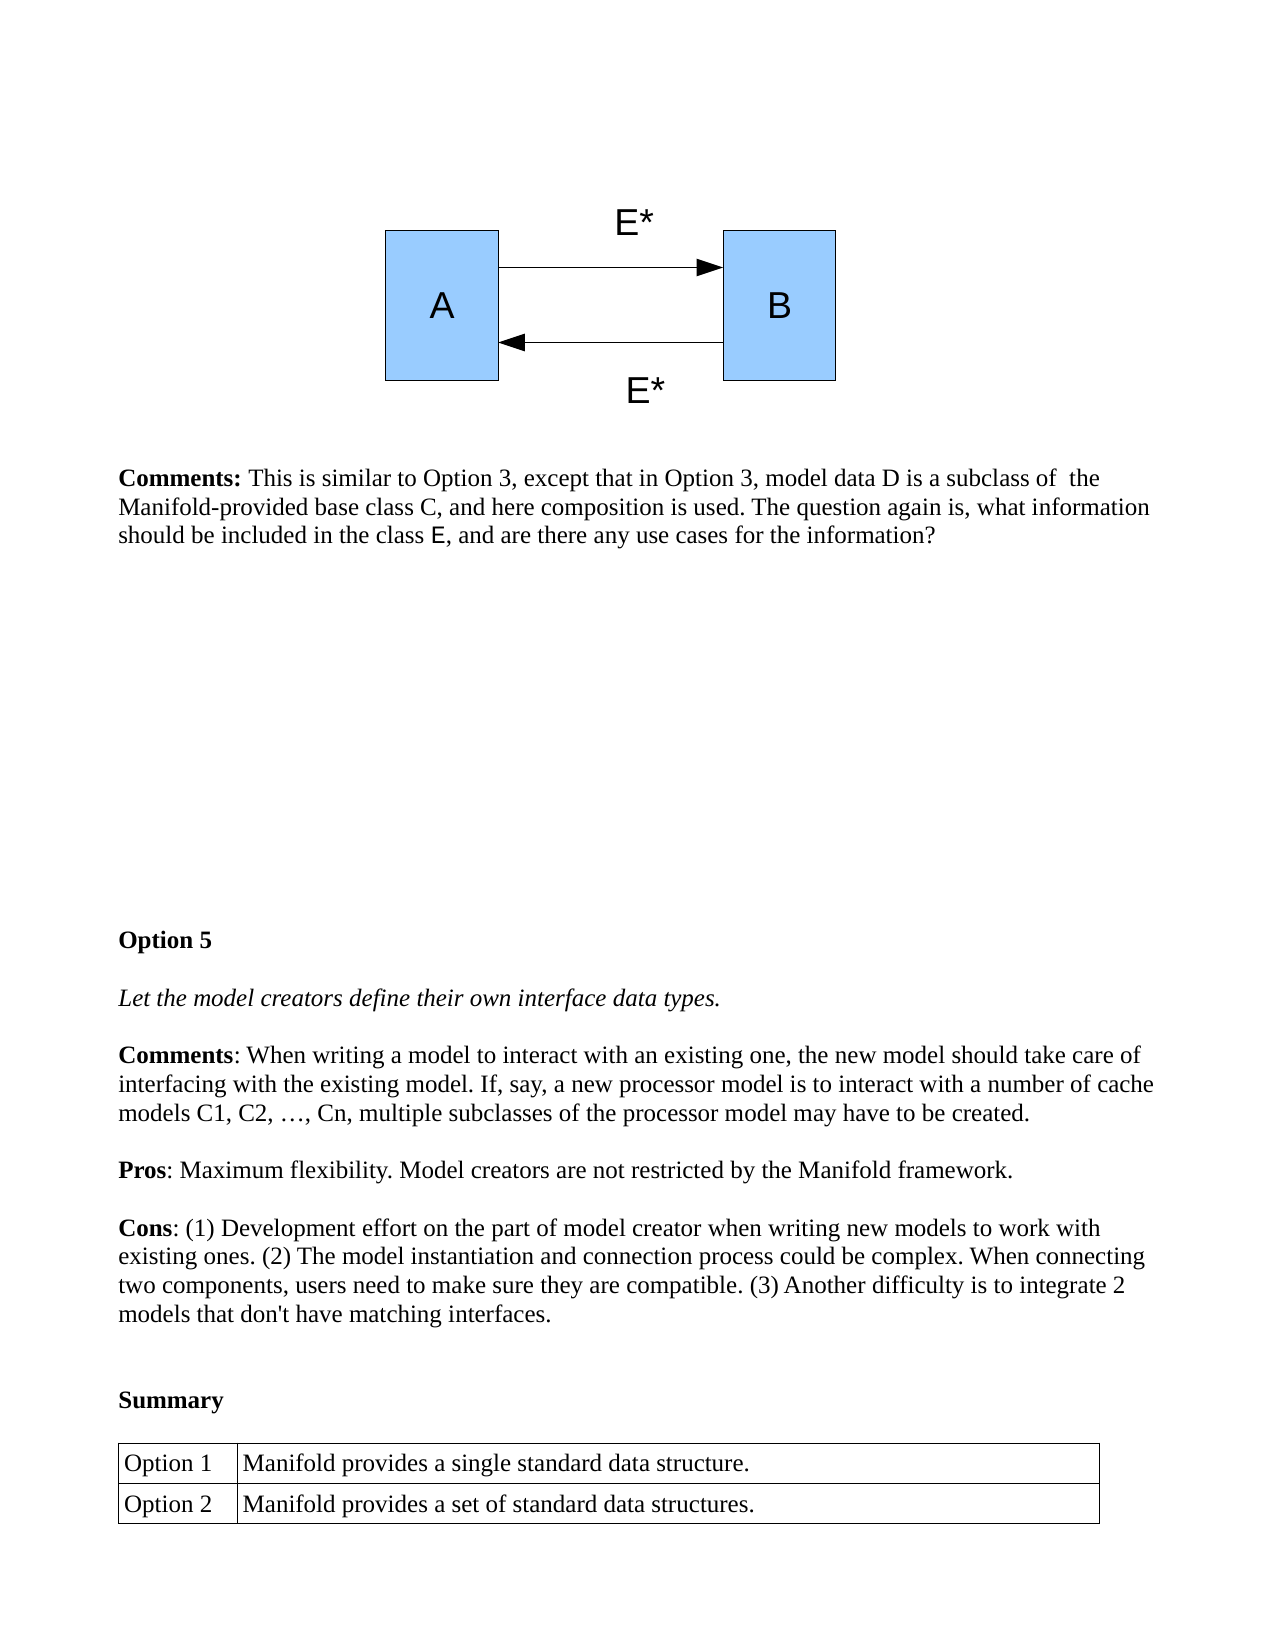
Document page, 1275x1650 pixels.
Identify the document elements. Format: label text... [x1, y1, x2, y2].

table_header Option 1 [119, 1444, 237, 1483]
text Cons: (1) Development effort on the part of model creator when writing new models to work with existing ones. (2) The model instantiation and connection process could be complex. When connecting two components, users need to make sure they are compatible. (3) Another difficulty is to integrate 2 models that don't have matching interfaces. [118, 1213, 1157, 1328]
text Option 5 [118, 925, 1157, 954]
table_cell Option 2 [119, 1484, 237, 1523]
table_cell Manifold provides a set of standard data structures. [238, 1484, 1099, 1523]
text Let the model creators define their own interface data types. [118, 983, 1157, 1011]
table_header Manifold provides a single standard data structure. [238, 1444, 1099, 1483]
text Comments: This is similar to Option 3, except that in Option 3, model data D is a subclass of the Manifold-provided base class C, and here composition is used. The question again is, what information should be included in the class E, and are there any use cases for the information? [118, 463, 1157, 551]
text Pros: Maximum flexibility. Model creators are not restricted by the Manifold framework. [118, 1155, 1157, 1184]
text Comments: When writing a model to interact with an existing one, the new model should take care of interfacing with the existing model. If, say, a new processor model is to interact with a number of cache models C1, C2, …, Cn, multiple subclasses of the processor model may have to be created. [118, 1040, 1157, 1126]
text Summary [118, 1385, 1157, 1414]
